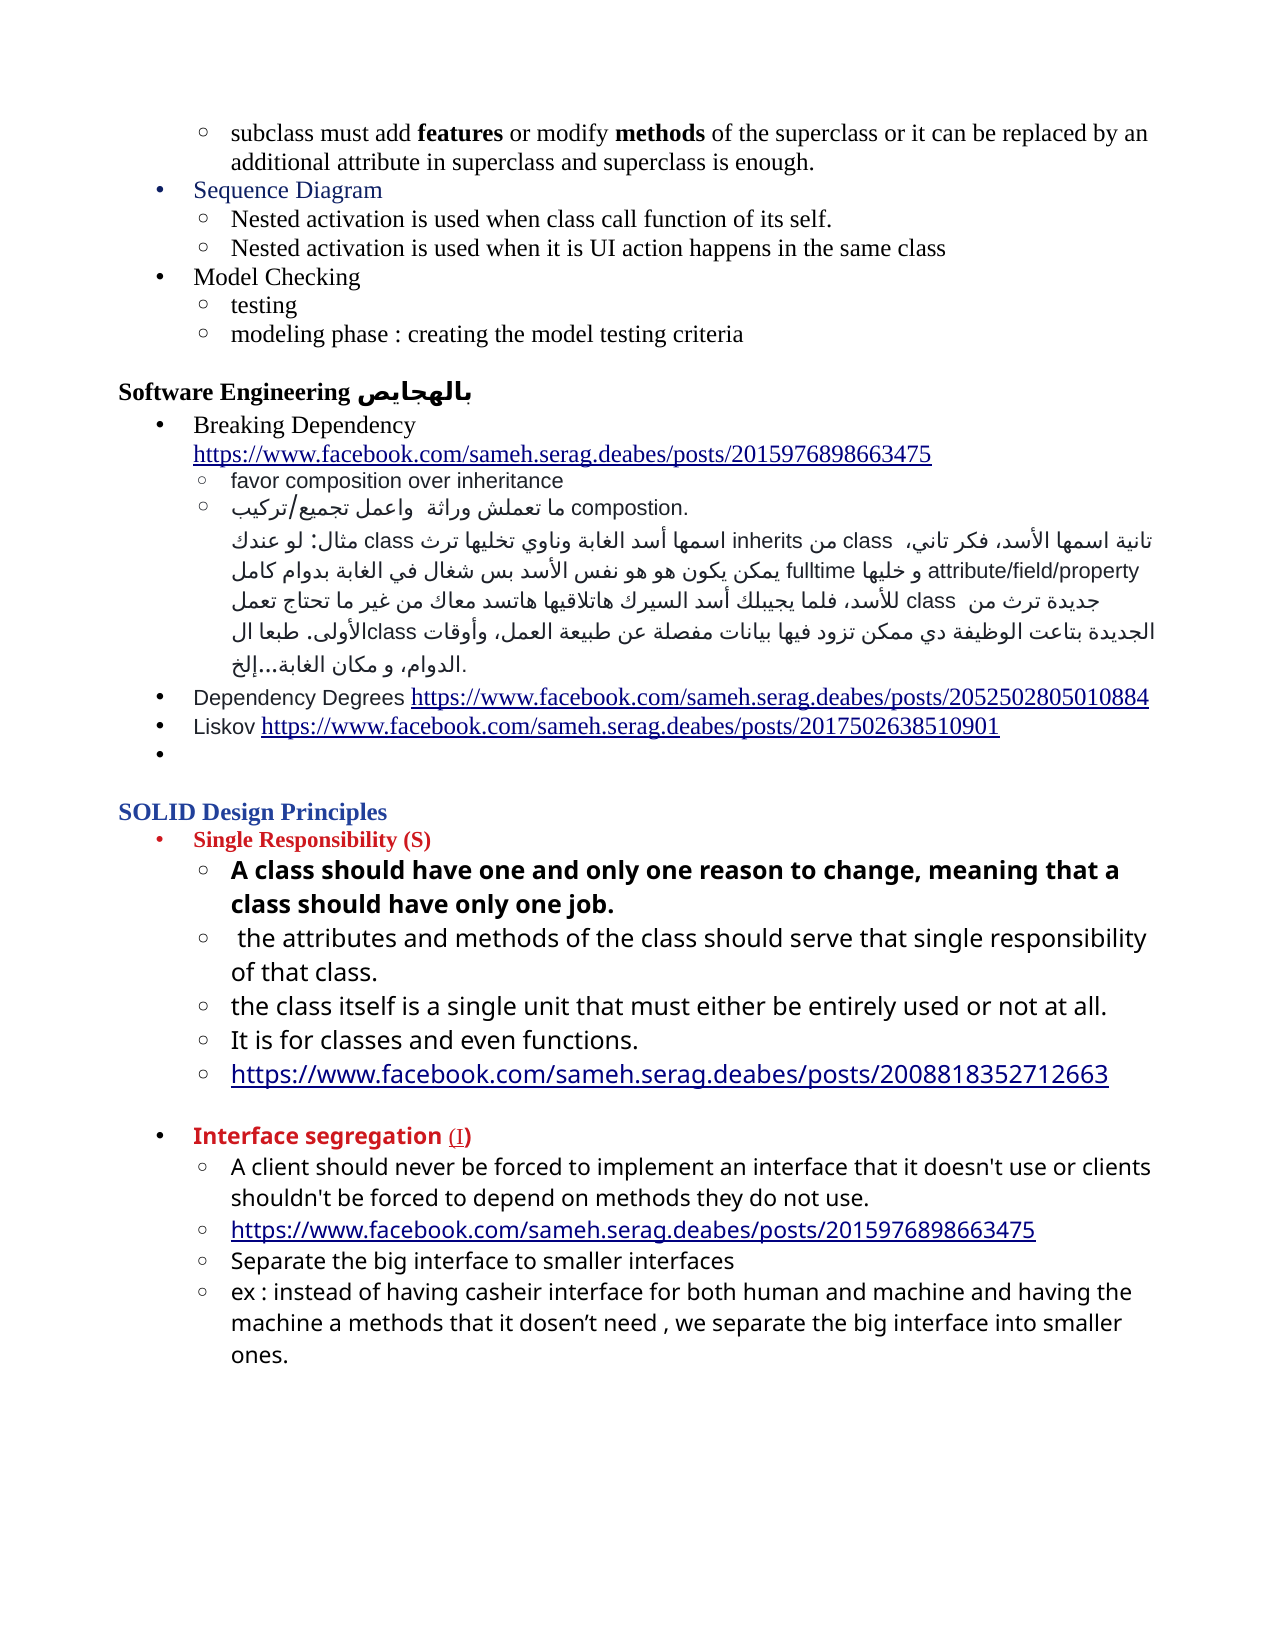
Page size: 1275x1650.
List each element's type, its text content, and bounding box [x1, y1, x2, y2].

list the attributes and methods of the class should serve that single responsibility of that class. [193, 921, 1157, 989]
list the class itself is a single unit that must either be entirely used or not at all. [193, 989, 1157, 1023]
list modeling phase : creating the model testing criteria [193, 319, 1157, 348]
list Separate the big interface to smaller interfaces [193, 1245, 1157, 1276]
list Nested activation is used when it is UI action happens in the same class [193, 233, 1157, 262]
list https://www.facebook.com/sameh.serag.deabes/posts/2015976898663475 [193, 1213, 1157, 1245]
list ما تعملش وراثة واعمل تجميع/تركيب compostion. مثال: لو عندك class اسمها أسد الغابة وناوي تخليها ترث inherits من class تانية اسمها الأسد، فكر تاني، يمكن يكون هو هو نفس الأسد بس شغال في الغابة بدوام كامل fulltime و خليها attribute/field/property للأسد، فلما يجيبلك أسد السيرك هاتلاقيها هاتسد معاك من غير ما تحتاج تعمل class جديدة ترث من الأولى. طبعا الclass الجديدة بتاعت الوظيفة دي ممكن تزود فيها بيانات مفصلة عن طبيعة العمل، وأوقات الدوام، و مكان الغابة...إلخ. [193, 493, 1157, 682]
list Model Checking [156, 262, 1157, 291]
list Dependency Degrees https://www.facebook.com/sameh.serag.deabes/posts/2052502805010884 [156, 682, 1157, 711]
text Software Engineering بالهجايص [118, 377, 1157, 410]
list Breaking Dependency https://www.facebook.com/sameh.serag.deabes/posts/2015976898663475 [156, 410, 1157, 468]
list https://www.facebook.com/sameh.serag.deabes/posts/2008818352712663 [193, 1057, 1157, 1091]
text SOLID Design Principles [118, 797, 1157, 826]
list ex : instead of having casheir interface for both human and machine and having the machine a methods that it dosen’t need , we separate the big interface into smaller ones. [193, 1276, 1157, 1370]
list Interface segregation (I) [156, 1120, 1157, 1151]
list It is for classes and even functions. [193, 1023, 1157, 1057]
list Liskov https://www.facebook.com/sameh.serag.deabes/posts/2017502638510901 [156, 711, 1157, 740]
list A class should have one and only one reason to change, meaning that a class should have only one job. [193, 853, 1157, 921]
list testing [193, 291, 1157, 319]
list Sequence Diagram [156, 176, 1157, 204]
list subclass must add features or modify methods of the superclass or it can be replaced by an additional attribute in superclass and superclass is enough. [193, 118, 1157, 176]
list favor composition over inheritance [193, 468, 1157, 493]
list A client should never be forced to implement an interface that it doesn't use or clients shouldn't be forced to depend on methods they do not use. [193, 1151, 1157, 1213]
list Single Responsibility (S) [156, 826, 1157, 853]
list Nested activation is used when class call function of its self. [193, 204, 1157, 233]
